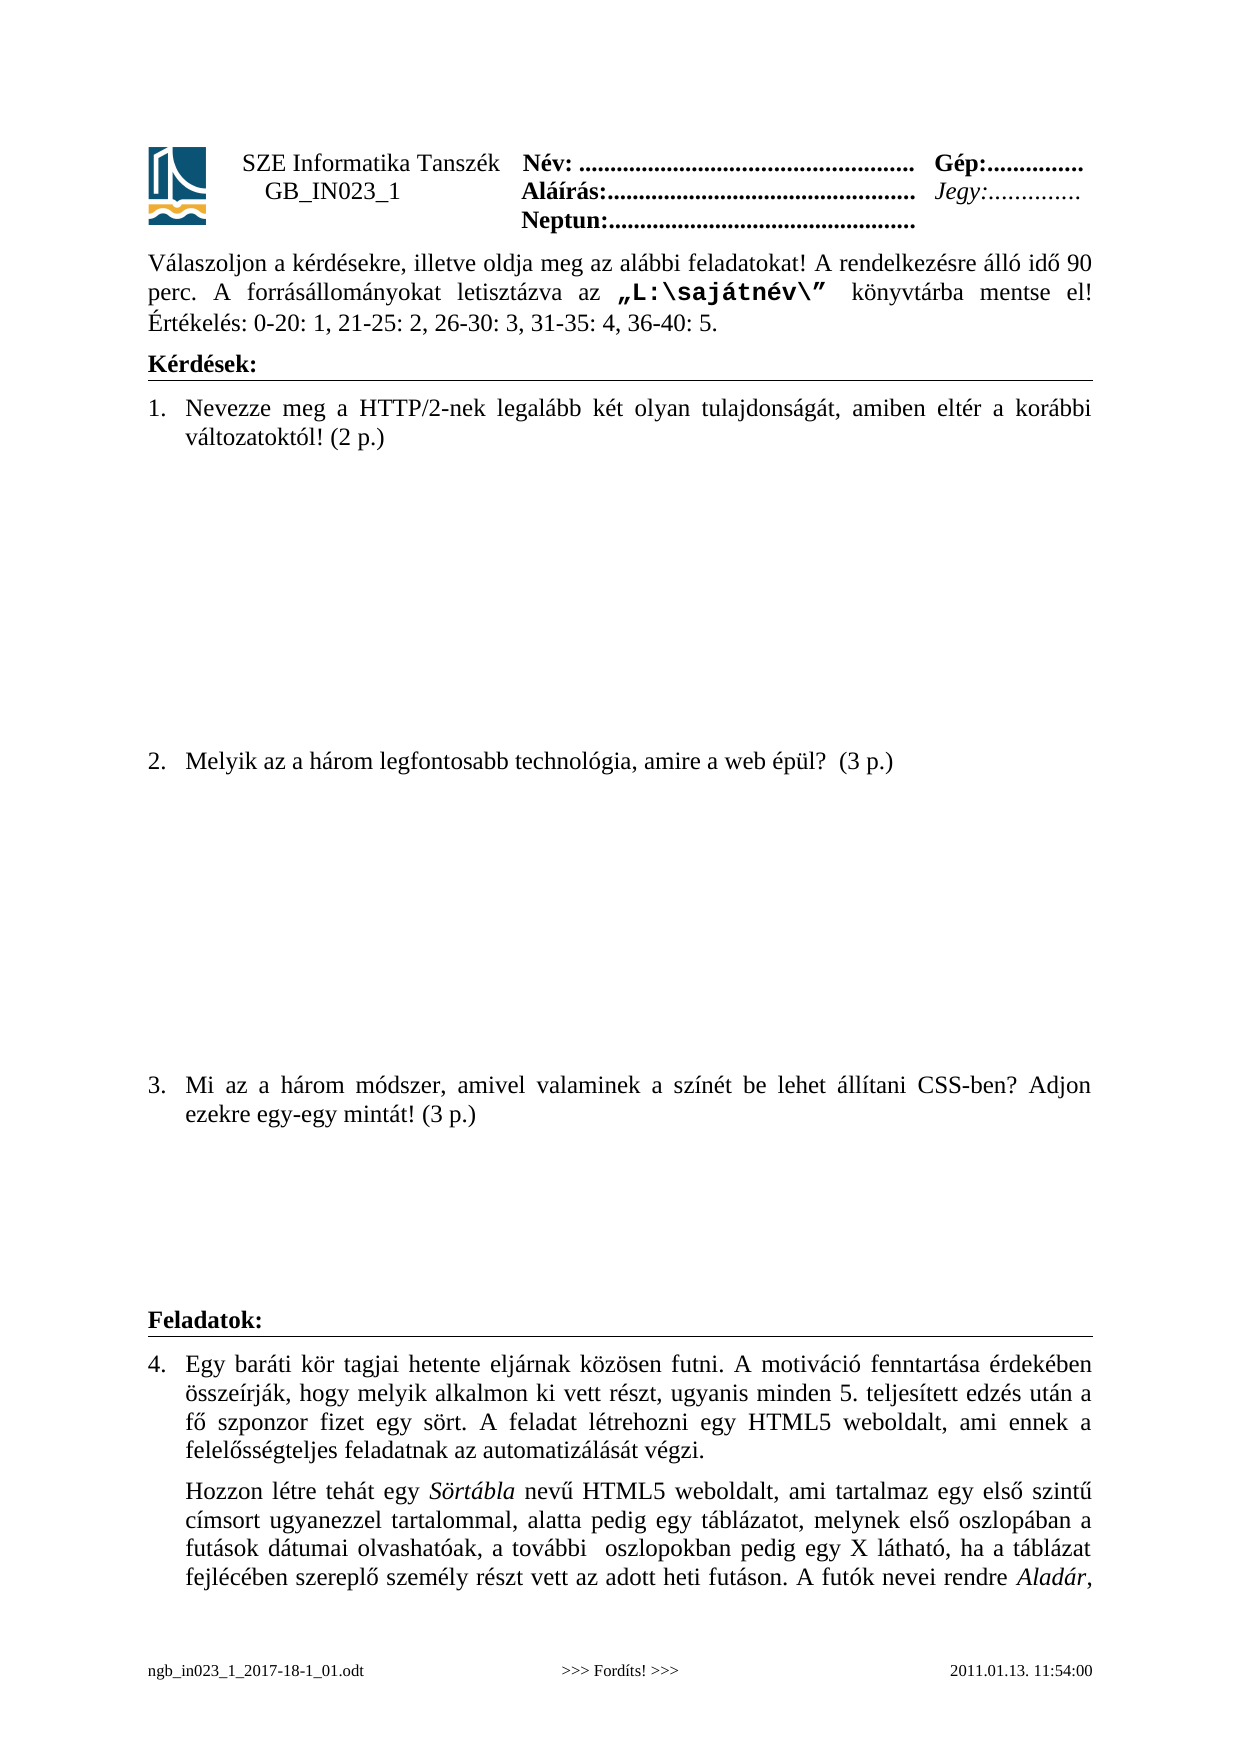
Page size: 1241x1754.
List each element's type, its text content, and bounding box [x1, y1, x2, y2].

list Mi az a három módszer, amivel valaminek a színét be lehet állítani CSS-ben? Adjon ezekre egy-egy mintát! (3 p.) [148, 1070, 1093, 1128]
text Feladatok: [148, 1305, 1093, 1336]
table_cell GB_IN023_1 [228, 176, 510, 248]
table_header Név: [510, 148, 928, 176]
picture [148, 147, 206, 225]
table_header Gép: [928, 148, 1093, 176]
table_cell Jegy: [928, 176, 1093, 248]
table_header SZE Informatika Tanszék [228, 148, 510, 176]
text Kérdések: [148, 349, 1093, 380]
list Egy baráti kör tagjai hetente eljárnak közösen futni. A motiváció fenntartása érdekében összeírják, hogy melyik alkalmon ki vett részt, ugyanis minden 5. teljesített edzés után a fő szponzor fizet egy sört. A feladat létrehozni egy HTML5 weboldalt, ami ennek a felelősségteljes feladatnak az automatizálását végzi. [148, 1349, 1093, 1464]
table_cell Aláírás: Neptun: [510, 176, 928, 248]
list Melyik az a három legfontosabb technológia, amire a web épül? (3 p.) [148, 746, 1093, 775]
table_header [149, 148, 228, 248]
list Hozzon létre tehát egy Sörtábla nevű HTML5 weboldalt, ami tartalmaz egy első szintű címsort ugyanezzel tartalommal, alatta pedig egy táblázatot, melynek első oszlopában a futások dátumai olvashatóak, a további oszlopokban pedig egy X látható, ha a táblázat fejlécében szereplő személy részt vett az adott heti futáson. A futók nevei rendre Aladár, [148, 1476, 1093, 1591]
text Válaszoljon a kérdésekre, illetve oldja meg az alábbi feladatokat! A rendelkezésre álló idő 90 perc. A forrásállományokat letisztázva az „L:\sajátnév\” könyvtárba mentse el! Értéke­lés: 0-20: 1, 21-25: 2, 26-30: 3, 31-35: 4, 36-40: 5. [148, 248, 1093, 336]
list Nevezze meg a HTTP/2-nek legalább két olyan tulajdonságát, amiben eltér a korábbi változatoktól! (2 p.) [148, 393, 1093, 451]
